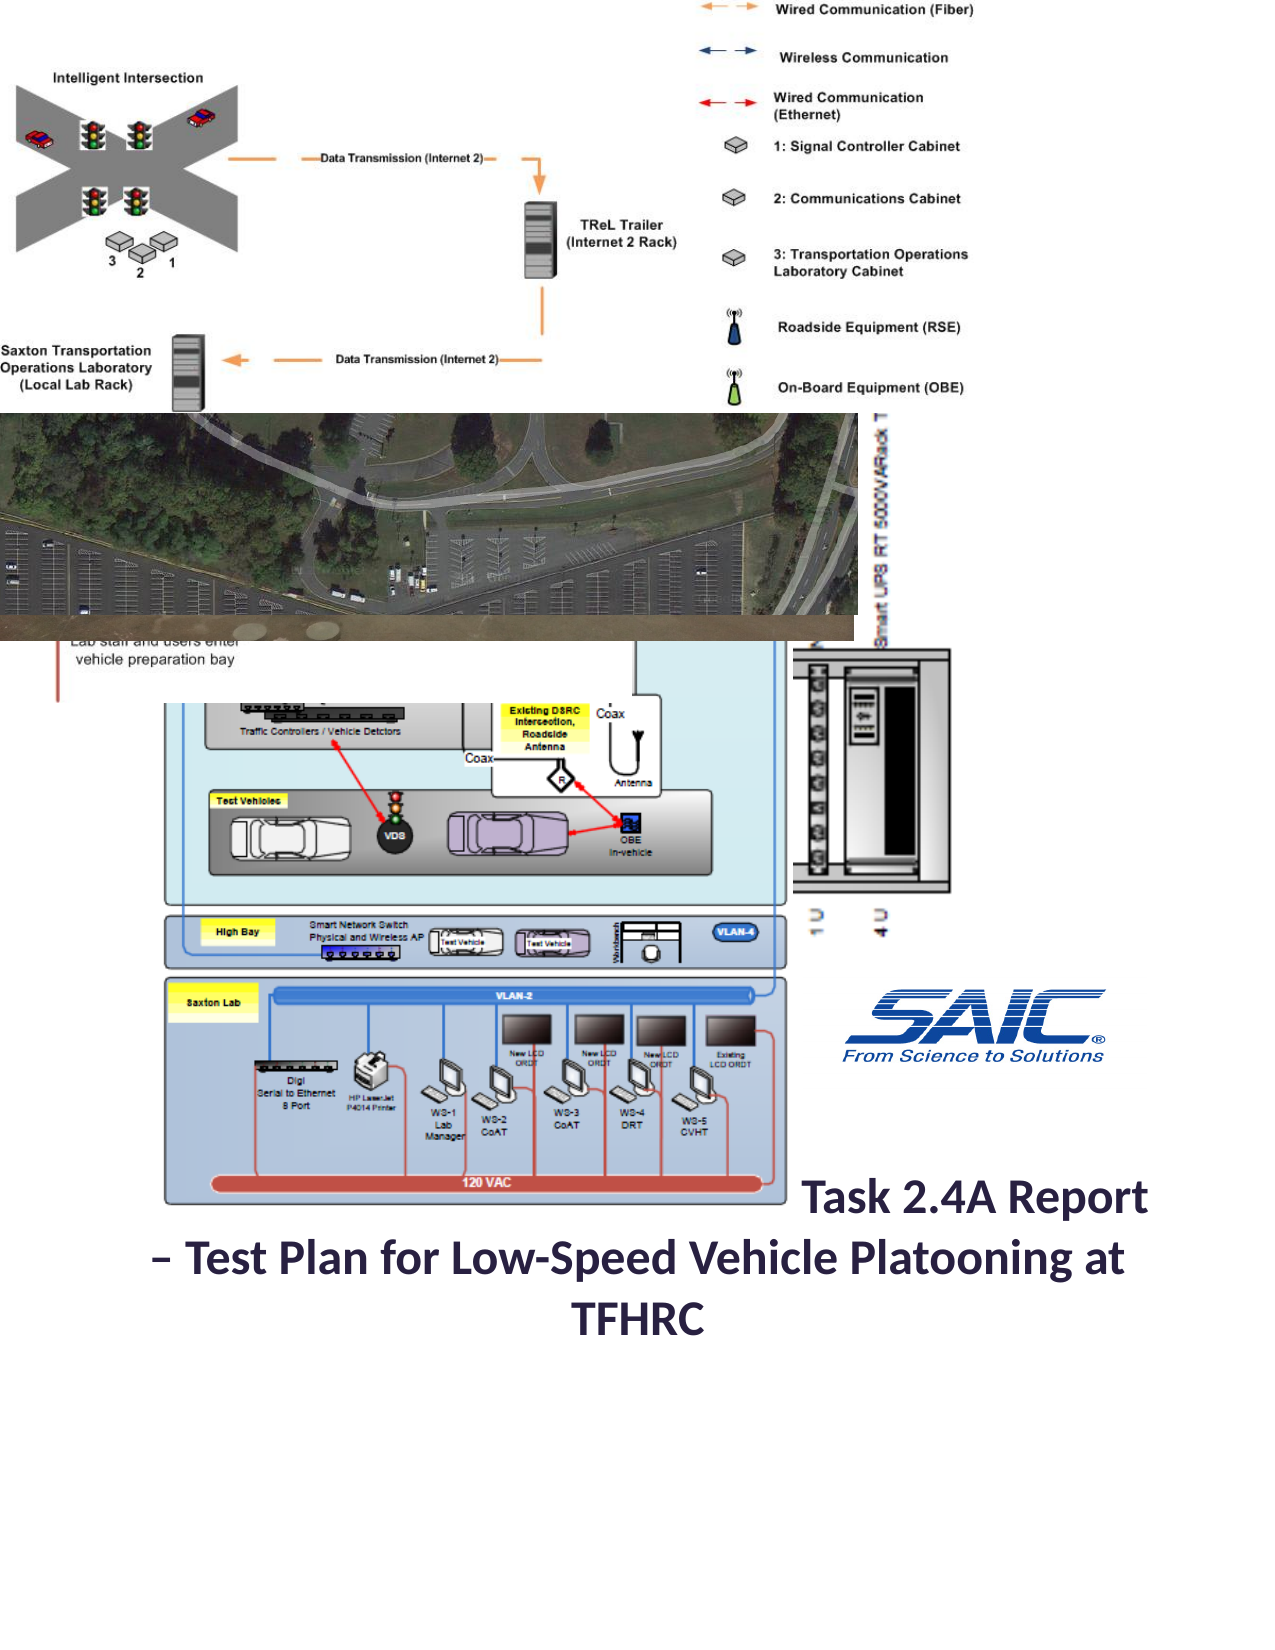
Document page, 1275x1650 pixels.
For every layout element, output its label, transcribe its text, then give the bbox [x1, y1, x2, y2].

title Task 2.4A Report – Test Plan for Low-Speed Vehicle Platooning at TFHRC [118, 1164, 1157, 1348]
picture [0, 0, 1147, 1222]
